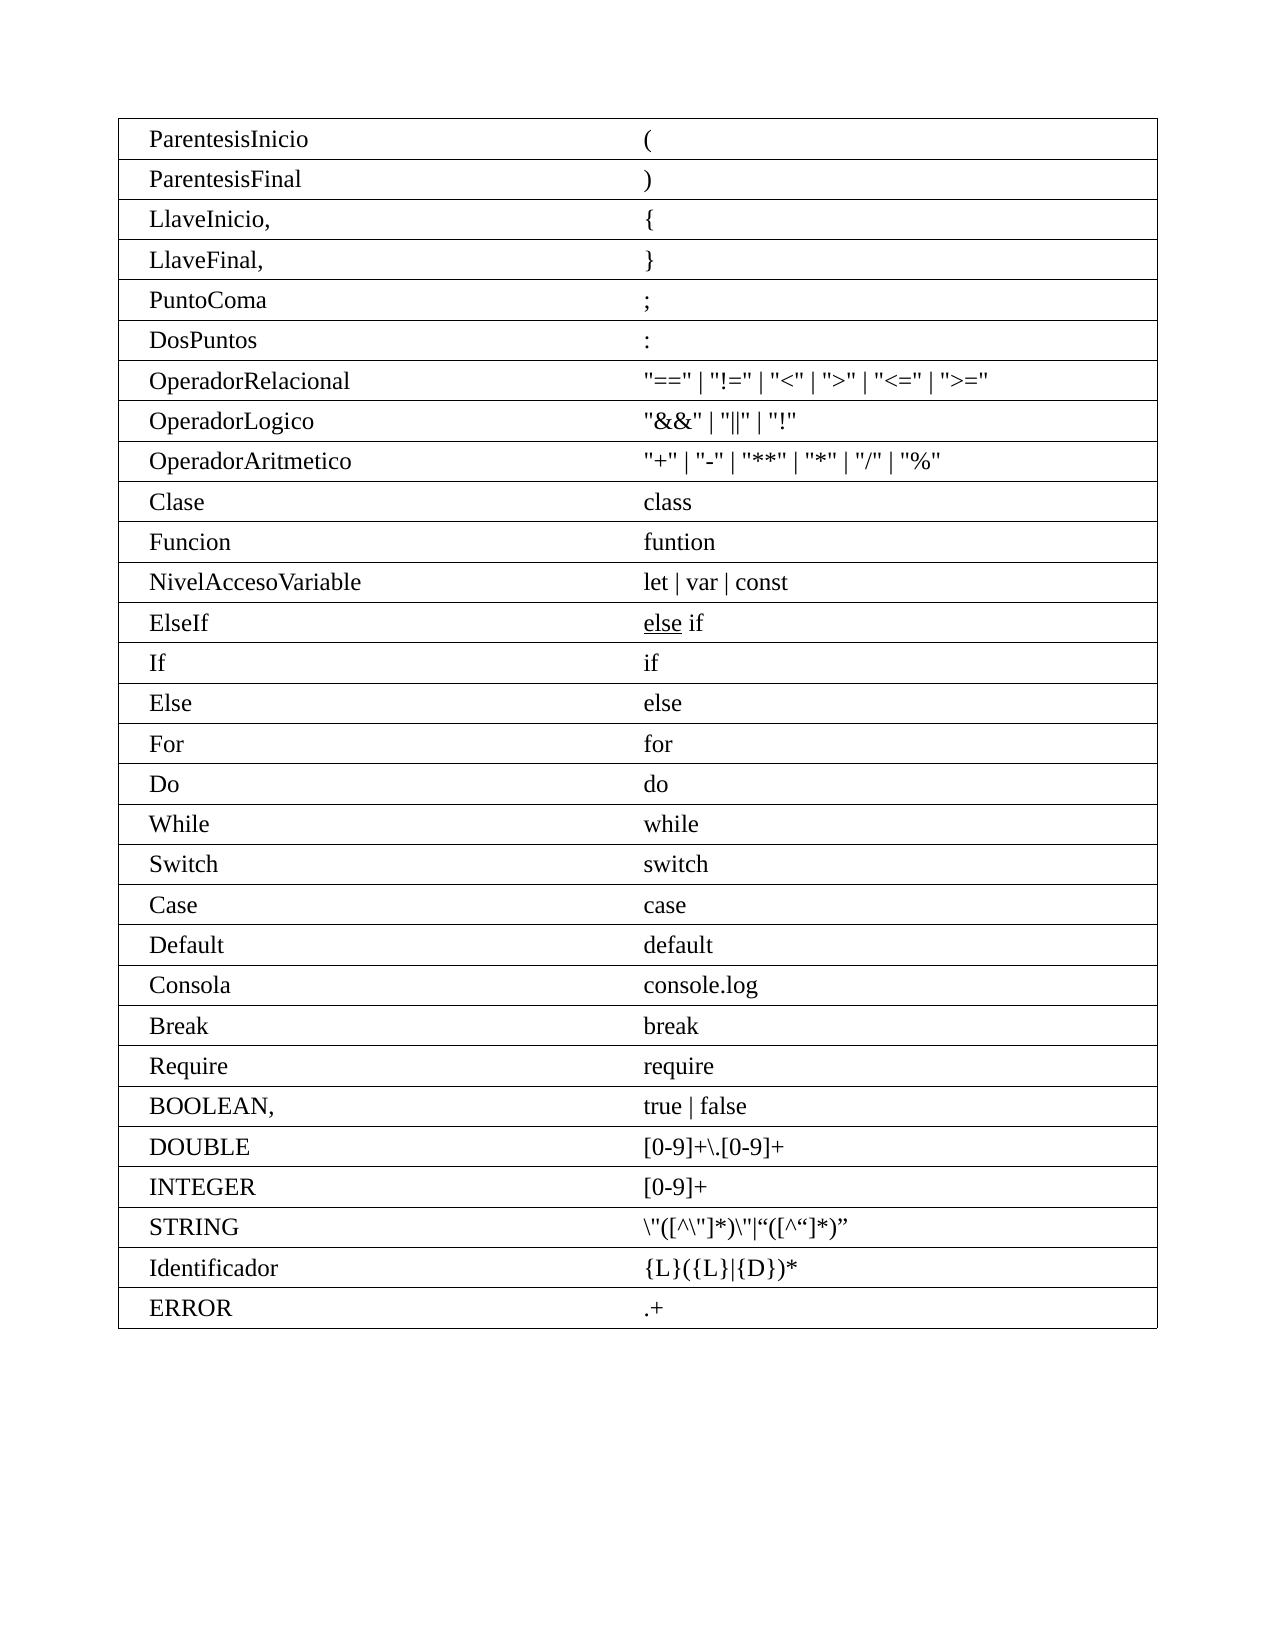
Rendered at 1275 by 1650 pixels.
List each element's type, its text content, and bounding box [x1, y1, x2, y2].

table_cell For [119, 724, 637, 763]
table_cell let | var | const [638, 563, 1157, 602]
table_cell Switch [119, 845, 637, 884]
table_cell .+ [638, 1288, 1157, 1327]
table_cell for [638, 724, 1157, 763]
table_cell console.log [638, 966, 1157, 1005]
table_cell else [638, 684, 1157, 723]
table_cell ERROR [119, 1288, 637, 1327]
table_cell funtion [638, 522, 1157, 562]
table_cell } [638, 240, 1157, 279]
table_cell ElseIf [119, 603, 637, 642]
table_cell OperadorAritmetico [119, 442, 637, 481]
table_cell "==" | "!=" | "<" | ">" | "<=" | ">=" [638, 361, 1157, 400]
table_cell Require [119, 1046, 637, 1086]
table_cell require [638, 1046, 1157, 1086]
table_cell Identificador [119, 1248, 637, 1287]
table_cell Break [119, 1006, 637, 1045]
table_cell ) [638, 160, 1157, 199]
table_cell ( [638, 119, 1157, 158]
table_cell \"([^\"]*)\"|“([^“]*)” [638, 1208, 1157, 1247]
table_cell DOUBLE [119, 1127, 637, 1166]
table_cell : [638, 321, 1157, 360]
table_cell do [638, 764, 1157, 803]
table_cell STRING [119, 1208, 637, 1247]
table_cell Do [119, 764, 637, 803]
table_cell {L}({L}|{D})* [638, 1248, 1157, 1287]
table_cell Else [119, 684, 637, 723]
table_cell Consola [119, 966, 637, 1005]
table_cell ParentesisFinal [119, 160, 637, 199]
table_cell while [638, 805, 1157, 844]
table_cell switch [638, 845, 1157, 884]
table_cell if [638, 643, 1157, 682]
table_cell else if [638, 603, 1157, 642]
table_cell case [638, 885, 1157, 924]
table_cell default [638, 925, 1157, 965]
table_cell LlaveFinal, [119, 240, 637, 279]
table_cell Clase [119, 482, 637, 521]
table_cell OperadorLogico [119, 401, 637, 441]
table_cell LlaveInicio, [119, 200, 637, 239]
table_cell Case [119, 885, 637, 924]
table_cell OperadorRelacional [119, 361, 637, 400]
table_cell INTEGER [119, 1167, 637, 1207]
table_cell Default [119, 925, 637, 965]
table_cell DosPuntos [119, 321, 637, 360]
table_cell Funcion [119, 522, 637, 562]
table_cell [0-9]+\.[0-9]+ [638, 1127, 1157, 1166]
table_cell ; [638, 280, 1157, 320]
table_cell PuntoComa [119, 280, 637, 320]
table_cell { [638, 200, 1157, 239]
table_cell If [119, 643, 637, 682]
table_cell class [638, 482, 1157, 521]
table_cell "&&" | "||" | "!" [638, 401, 1157, 441]
table_cell NivelAccesoVariable [119, 563, 637, 602]
table_cell While [119, 805, 637, 844]
table_cell BOOLEAN, [119, 1087, 637, 1126]
table_cell break [638, 1006, 1157, 1045]
table_cell [0-9]+ [638, 1167, 1157, 1207]
table_cell true | false [638, 1087, 1157, 1126]
table_cell "+" | "-" | "**" | "*" | "/" | "%" [638, 442, 1157, 481]
table_cell ParentesisInicio [119, 119, 637, 158]
